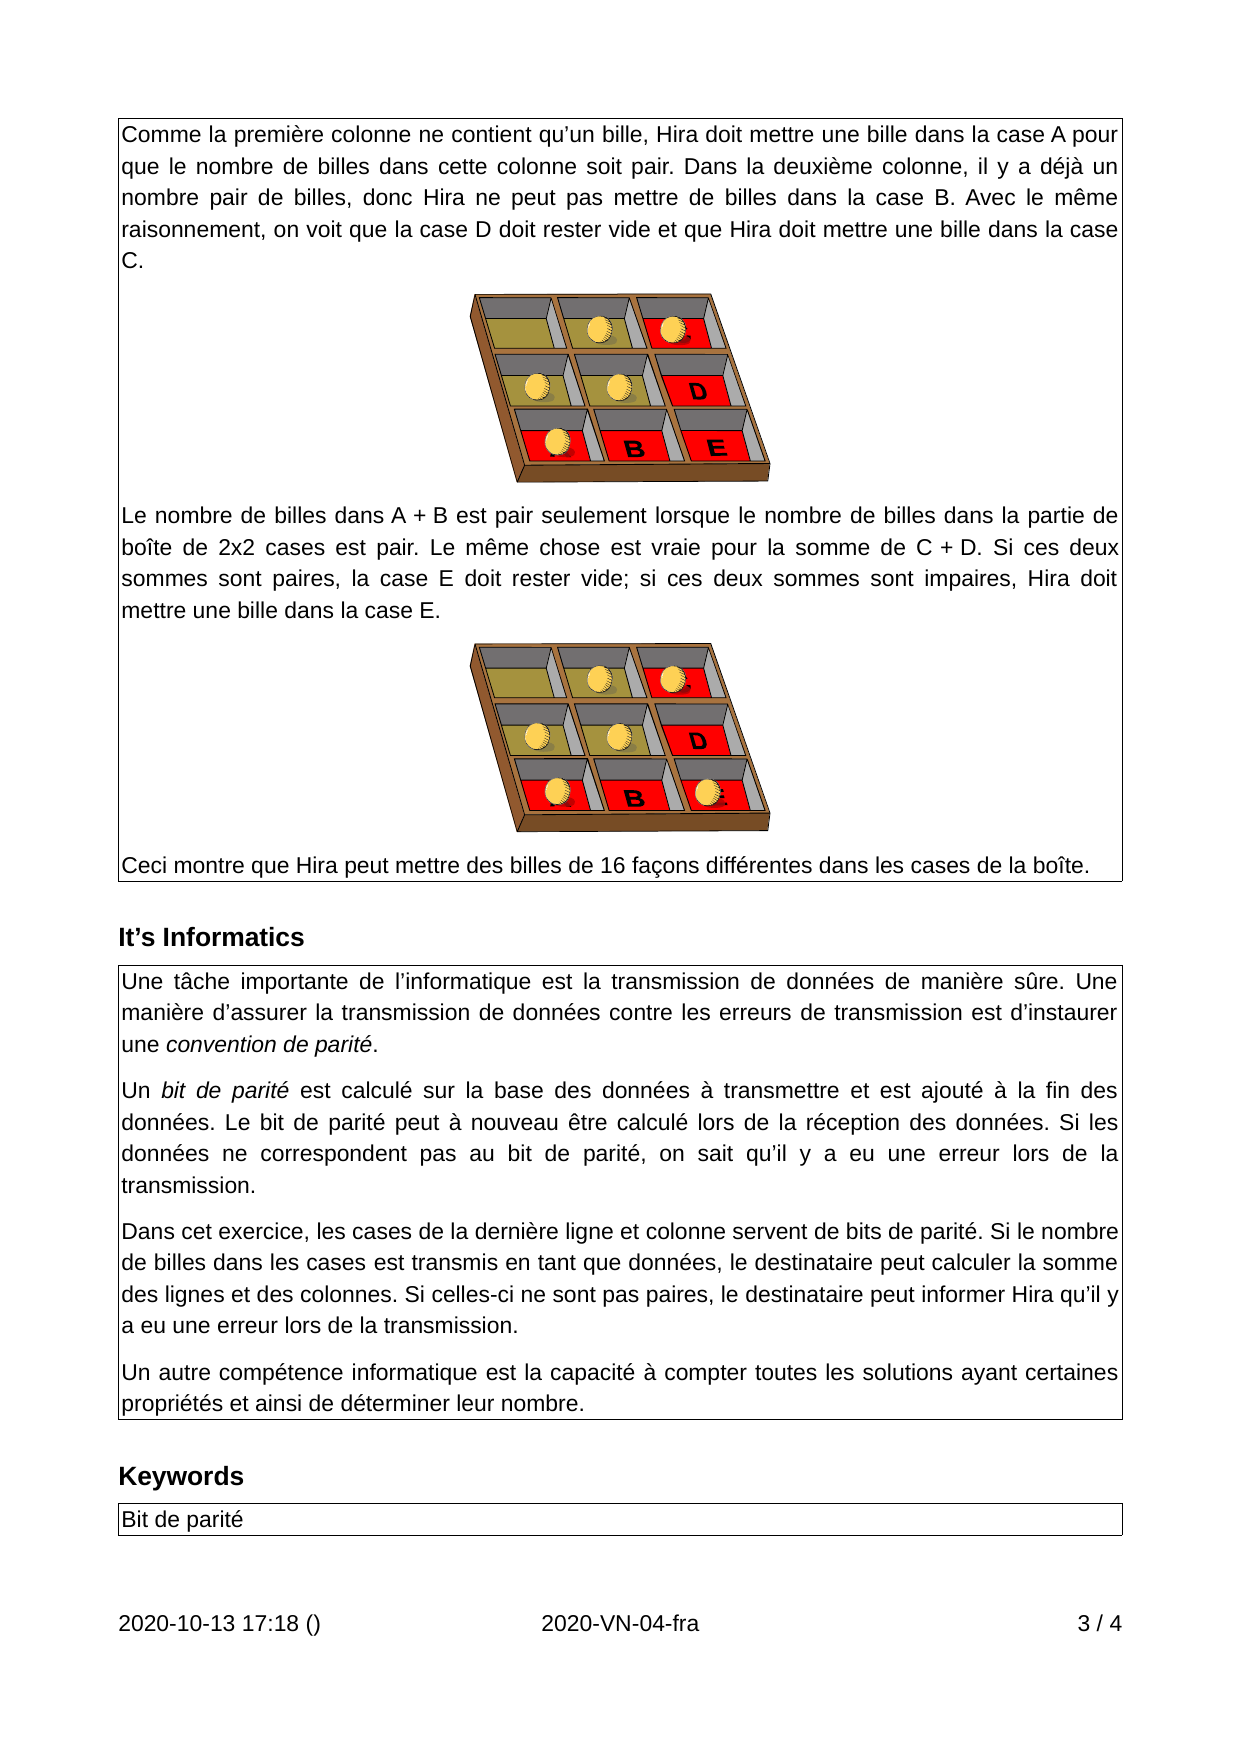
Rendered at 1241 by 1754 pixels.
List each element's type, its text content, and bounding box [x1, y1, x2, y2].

subtitle Keywords [118, 1460, 1122, 1491]
text Une tâche importante de l’informatique est la transmission de données de manière sûre. Une manière d’assurer la transmission de données contre les erreurs de transmission est d’instaurer une convention de parité. [119, 966, 1122, 1057]
text Comme la première colonne ne contient qu’un bille, Hira doit mettre une bille dans la case A pour que le nombre de billes dans cette colonne soit pair. Dans la deuxième colonne, il y a déjà un nombre pair de billes, donc Hira ne peut pas mettre de billes dans la case B. Avec le même raisonnement, on voit que la case D doit rester vide et que Hira doit mettre une bille dans la case C. [119, 119, 1122, 274]
text Le nombre de billes dans A + B est pair seulement lorsque le nombre de billes dans la partie de boîte de 2x2 cases est pair. Le même chose est vraie pour la somme de C + D. Si ces deux sommes sont paires, la case E doit rester vide; si ces deux sommes sont impaires, Hira doit mettre une bille dans la case E. [119, 499, 1122, 623]
text Un bit de parité est calculé sur la base des données à transmettre et est ajouté à la fin des données. Le bit de parité peut à nouveau être calculé lors de la réception des données. Si les données ne correspondent pas au bit de parité, on sait qu’il y a eu une erreur lors de la transmission. [119, 1074, 1122, 1198]
text Ceci montre que Hira peut mettre des billes de 16 façons différentes dans les cases de la boîte. [119, 849, 1122, 881]
subtitle It’s Informatics [118, 922, 1122, 952]
text Bit de parité [119, 1504, 1122, 1535]
text Un autre compétence informatique est la capacité à compter toutes les solutions ayant certaines propriétés et ainsi de déterminer leur nombre. [119, 1356, 1122, 1419]
text Dans cet exercice, les cases de la dernière ligne et colonne servent de bits de parité. Si le nombre de billes dans les cases est transmis en tant que données, le destinataire peut calculer la somme des lignes et des colonnes. Si celles-ci ne sont pas paires, le destinataire peut informer Hira qu’il y a eu une erreur lors de la transmission. [119, 1215, 1122, 1339]
